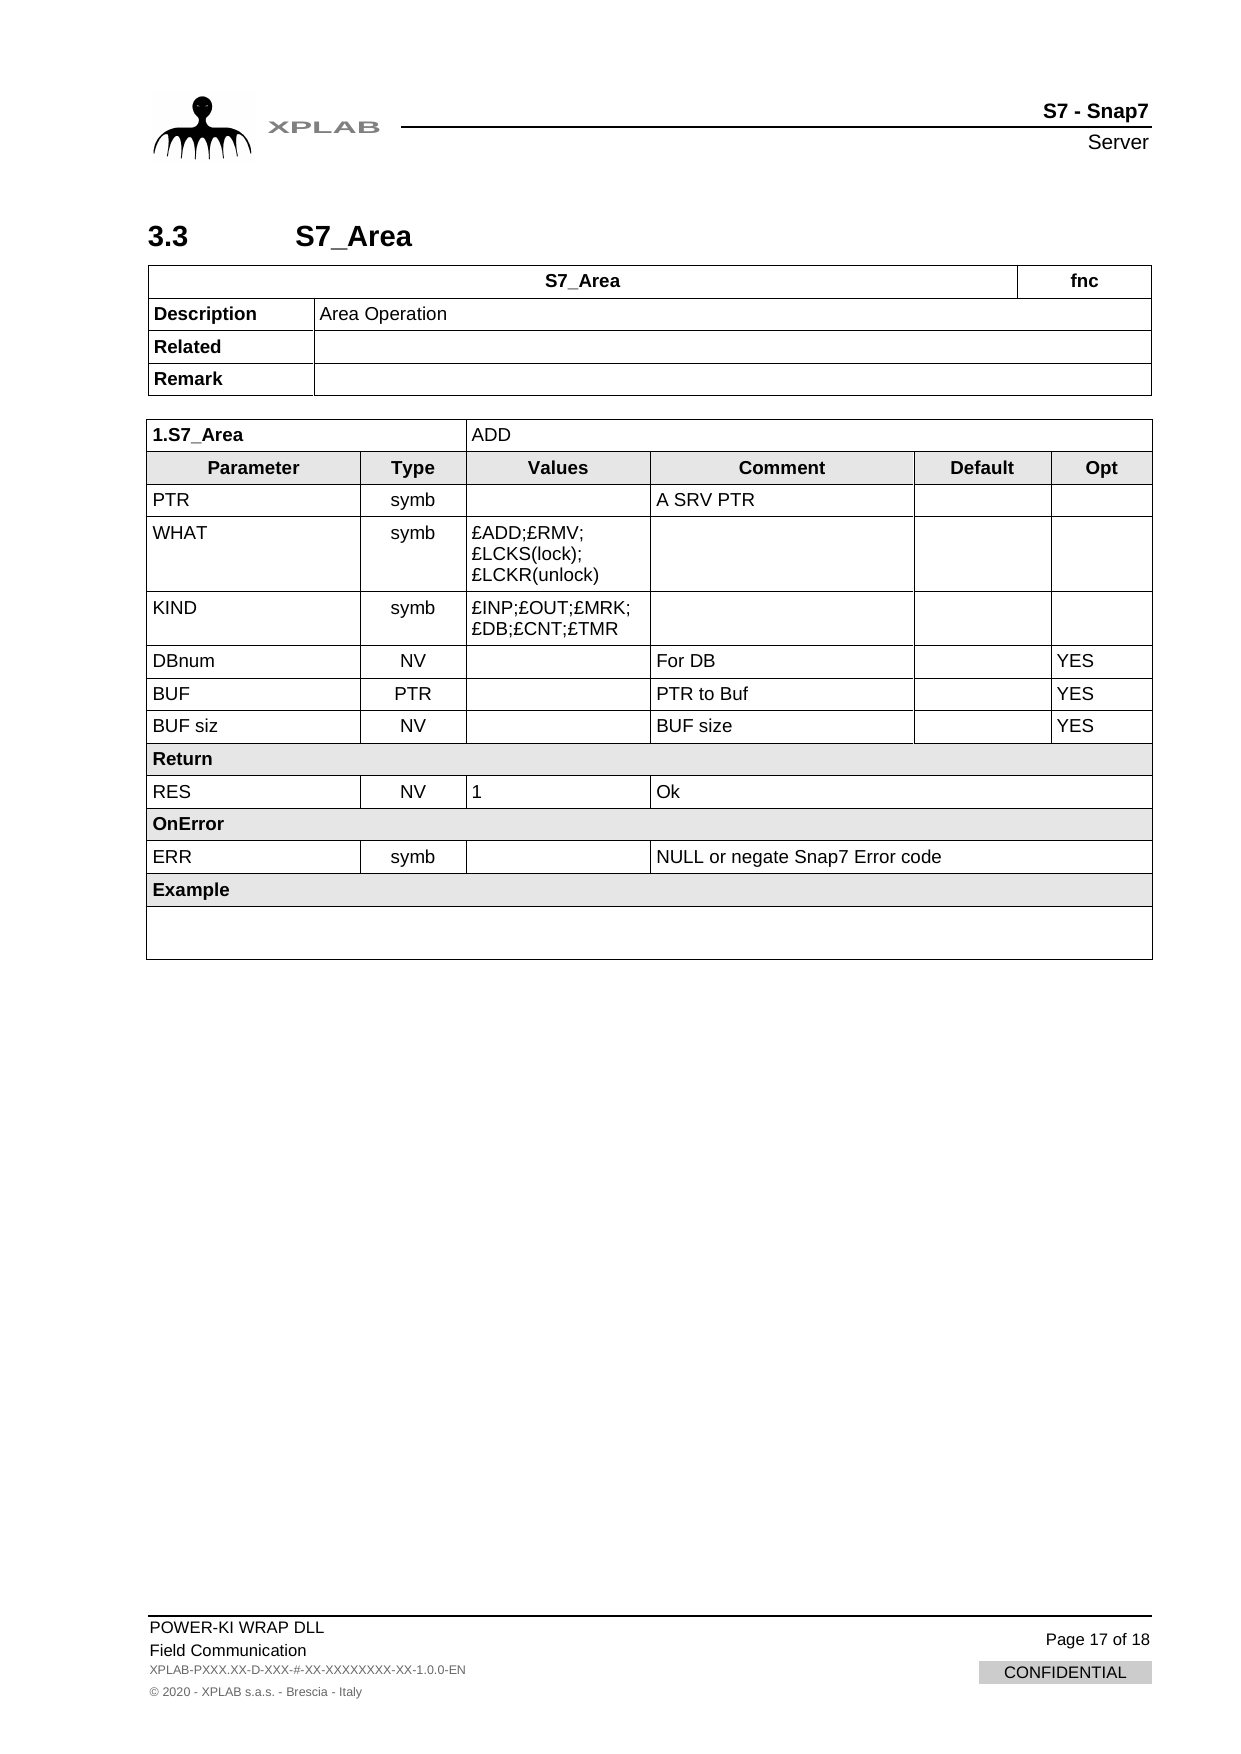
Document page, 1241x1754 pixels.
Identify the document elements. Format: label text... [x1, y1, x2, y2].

table_cell [915, 646, 1051, 678]
table_cell RES [147, 776, 360, 808]
table_cell £ADD;£RMV;£LCKS(lock);£LCKR(unlock) [467, 517, 650, 591]
table_cell Area Operation [315, 299, 1151, 330]
table_cell symb [361, 517, 466, 591]
table_cell Default [915, 452, 1051, 484]
table_cell [467, 485, 650, 516]
table_header ADD [467, 420, 1152, 451]
table_cell Values [467, 452, 650, 484]
table_cell [915, 485, 1051, 516]
picture [150, 91, 255, 163]
table_cell Comment [651, 452, 913, 484]
table_cell Ok [651, 776, 1152, 808]
table_cell [315, 364, 1151, 395]
table_header S7_Area [149, 266, 1017, 298]
table_header 1.S7_Area [147, 420, 466, 451]
table_cell [147, 907, 1152, 959]
table_cell Remark [149, 364, 313, 395]
table_cell YES [1052, 646, 1152, 678]
table_cell Opt [1052, 452, 1152, 484]
table_cell [651, 592, 913, 645]
table_cell NV [361, 711, 466, 743]
table_cell Type [361, 452, 466, 484]
table_cell [467, 711, 650, 743]
table_cell Related [149, 331, 313, 363]
table_header fnc [1018, 266, 1151, 298]
table_cell PTR [147, 485, 360, 516]
table_cell [467, 679, 650, 710]
table_cell [651, 517, 913, 591]
table_cell [1052, 517, 1152, 591]
table_cell NULL or negate Snap7 Error code [651, 841, 1152, 873]
table_cell NV [361, 776, 466, 808]
table_cell BUF [147, 679, 360, 710]
table_cell YES [1052, 679, 1152, 710]
table_cell [915, 517, 1051, 591]
table_cell BUF siz [147, 711, 360, 743]
table_cell £INP;£OUT;£MRK;£DB;£CNT;£TMR [467, 592, 650, 645]
table_cell DBnum [147, 646, 360, 678]
table_cell [315, 331, 1151, 363]
table_cell symb [361, 485, 466, 516]
subtitle S7_Area [148, 220, 1152, 252]
table_cell [915, 592, 1051, 645]
table_cell symb [361, 841, 466, 873]
table_cell A SRV PTR [651, 485, 913, 516]
table_cell symb [361, 592, 466, 645]
table_cell WHAT [147, 517, 360, 591]
table_cell NV [361, 646, 466, 678]
table_cell Description [149, 299, 313, 330]
table_cell [467, 841, 650, 873]
table_cell Return [147, 744, 1152, 775]
table_cell OnError [147, 809, 1152, 840]
table_cell For DB [651, 646, 913, 678]
table_cell Parameter [147, 452, 360, 484]
table_cell PTR to Buf [651, 679, 913, 710]
table_cell KIND [147, 592, 360, 645]
table_cell [915, 679, 1051, 710]
table_cell ERR [147, 841, 360, 873]
table_cell BUF size [651, 711, 913, 743]
table_cell Example [147, 874, 1152, 906]
table_cell 1 [467, 776, 650, 808]
table_cell PTR [361, 679, 466, 710]
table_cell YES [1052, 711, 1152, 743]
table_cell [1052, 592, 1152, 645]
table_cell [915, 711, 1051, 743]
table_cell [1052, 485, 1152, 516]
table_cell [467, 646, 650, 678]
